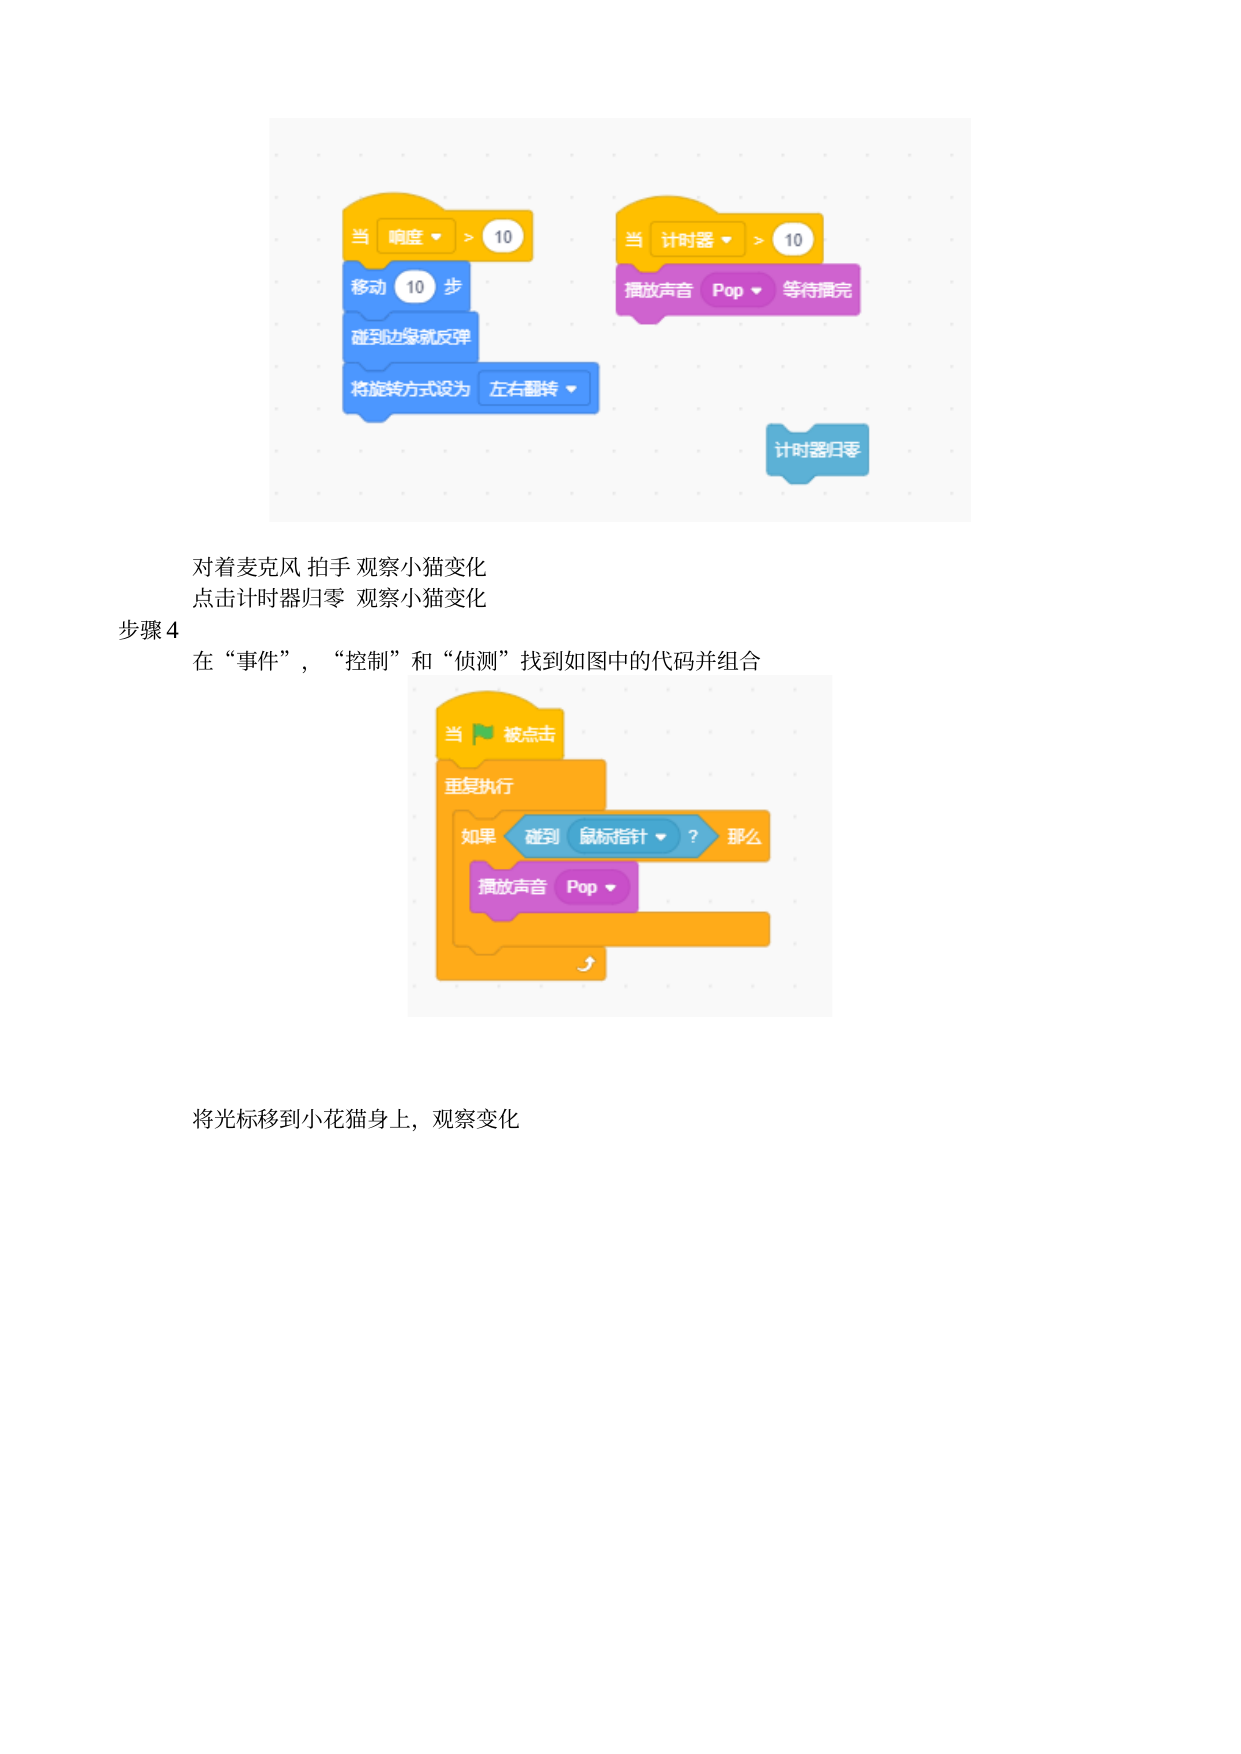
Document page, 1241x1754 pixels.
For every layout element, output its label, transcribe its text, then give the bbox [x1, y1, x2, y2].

text 在“事件”，“控制”和“侦测”找到如图中的代码并组合 [118, 644, 1122, 676]
text 步骤4 [118, 613, 1122, 644]
text 将光标移到小花猫身上，观察变化 [118, 1103, 1122, 1134]
picture [407, 675, 833, 1017]
text 点击计时器归零 观察小猫变化 [118, 581, 1122, 613]
text 对着麦克风 拍手 观察小猫变化 [118, 550, 1122, 581]
picture [269, 118, 971, 522]
